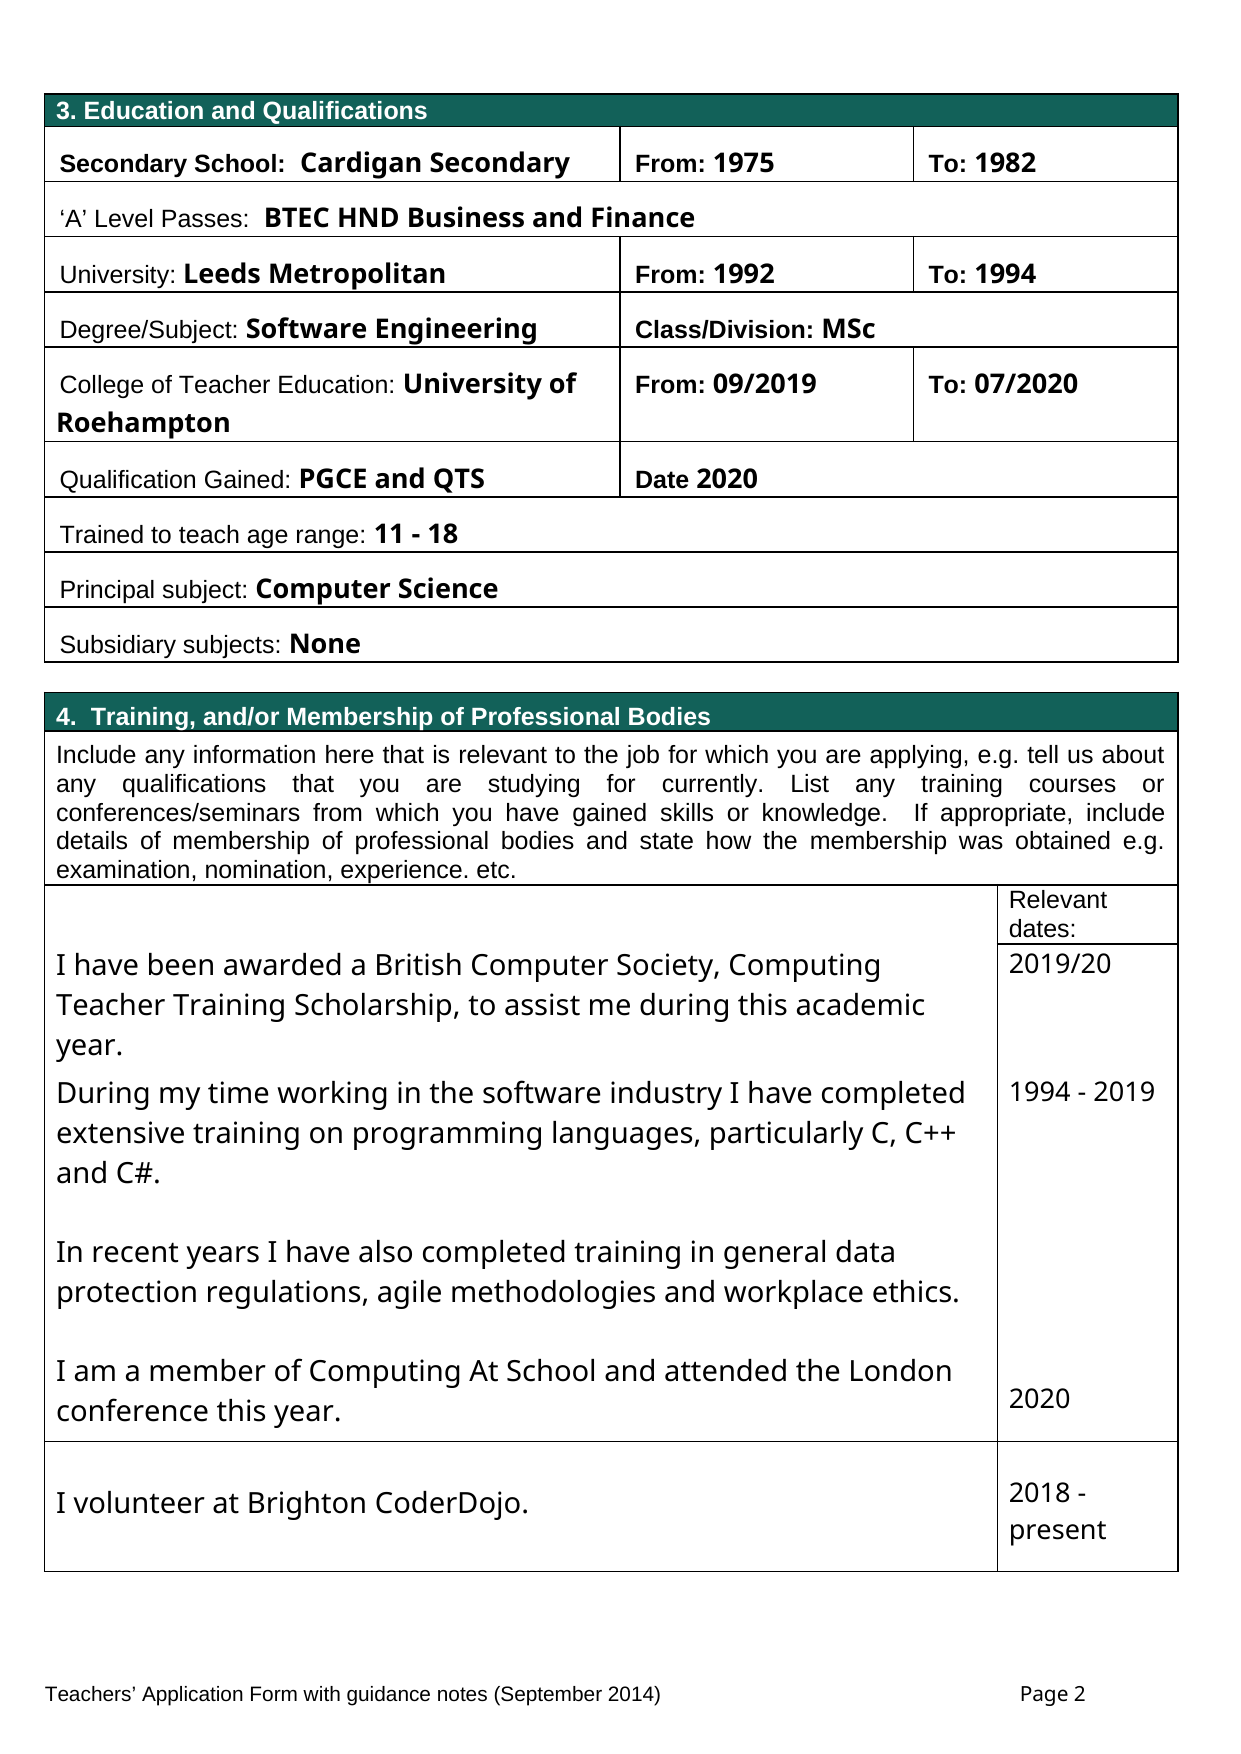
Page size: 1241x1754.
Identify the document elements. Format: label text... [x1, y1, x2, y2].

table_cell During my time working in the software industry I have completed extensive training on programming languages, particularly C, C++ and C#. In recent years I have also completed training in general data protection regulations, agile methodologies and workplace ethics. [45, 1073, 997, 1311]
table_cell Qualification Gained: PGCE and QTS [45, 442, 619, 496]
table_cell University: Leeds Metropolitan [45, 237, 619, 291]
table_cell 1994 - 2019 [998, 1073, 1177, 1311]
table_cell Include any information here that is relevant to the job for which you are applying, e.g. tell us about any qualifications that you are studying for currently. List any training courses or conferences/seminars from which you have gained skills or knowledge. If appropriate, include details of membership of professional bodies and state how the membership was obtained e.g. examination, nomination, experience. etc. [45, 732, 1177, 884]
table_header 3. Education and Qualifications [45, 95, 1177, 126]
table_cell To: 07/2020 [914, 348, 1177, 441]
table_header 4. Training, and/or Membership of Professional Bodies [45, 693, 1177, 730]
table_cell Trained to teach age range: 11 - 18 [45, 498, 1177, 551]
table_cell I have been awarded a British Computer Society, Computing Teacher Training Scholarship, to assist me during this academic year. [45, 943, 997, 1073]
table_cell Date 2020 [621, 442, 1177, 496]
table_cell I am a member of Computing At School and attended the London conference this year. [45, 1311, 997, 1441]
table_cell From: 1992 [621, 237, 913, 291]
table_cell 2020 [998, 1311, 1177, 1441]
table_cell [45, 886, 997, 943]
table_cell College of Teacher Education: University of Roehampton [45, 348, 619, 441]
table_cell Secondary School: Cardigan Secondary [45, 127, 619, 181]
table_cell 2019/20 [998, 945, 1177, 1073]
table_cell ‘A’ Level Passes: BTEC HND Business and Finance [45, 182, 1177, 236]
table_cell I volunteer at Brighton CoderDojo. [45, 1442, 997, 1571]
table_cell Degree/Subject: Software Engineering [45, 293, 619, 346]
table_cell Subsidiary subjects: None [45, 608, 1177, 661]
table_cell To: 1994 [914, 237, 1177, 291]
table_cell 2018 - present [998, 1442, 1177, 1571]
table_cell From: 09/2019 [621, 348, 913, 441]
table_cell Relevant dates: [998, 886, 1177, 943]
table_cell Class/Division: MSc [621, 293, 1177, 346]
table_cell To: 1982 [914, 127, 1177, 181]
table_cell Principal subject: Computer Science [45, 553, 1177, 606]
table_cell From: 1975 [621, 127, 913, 181]
